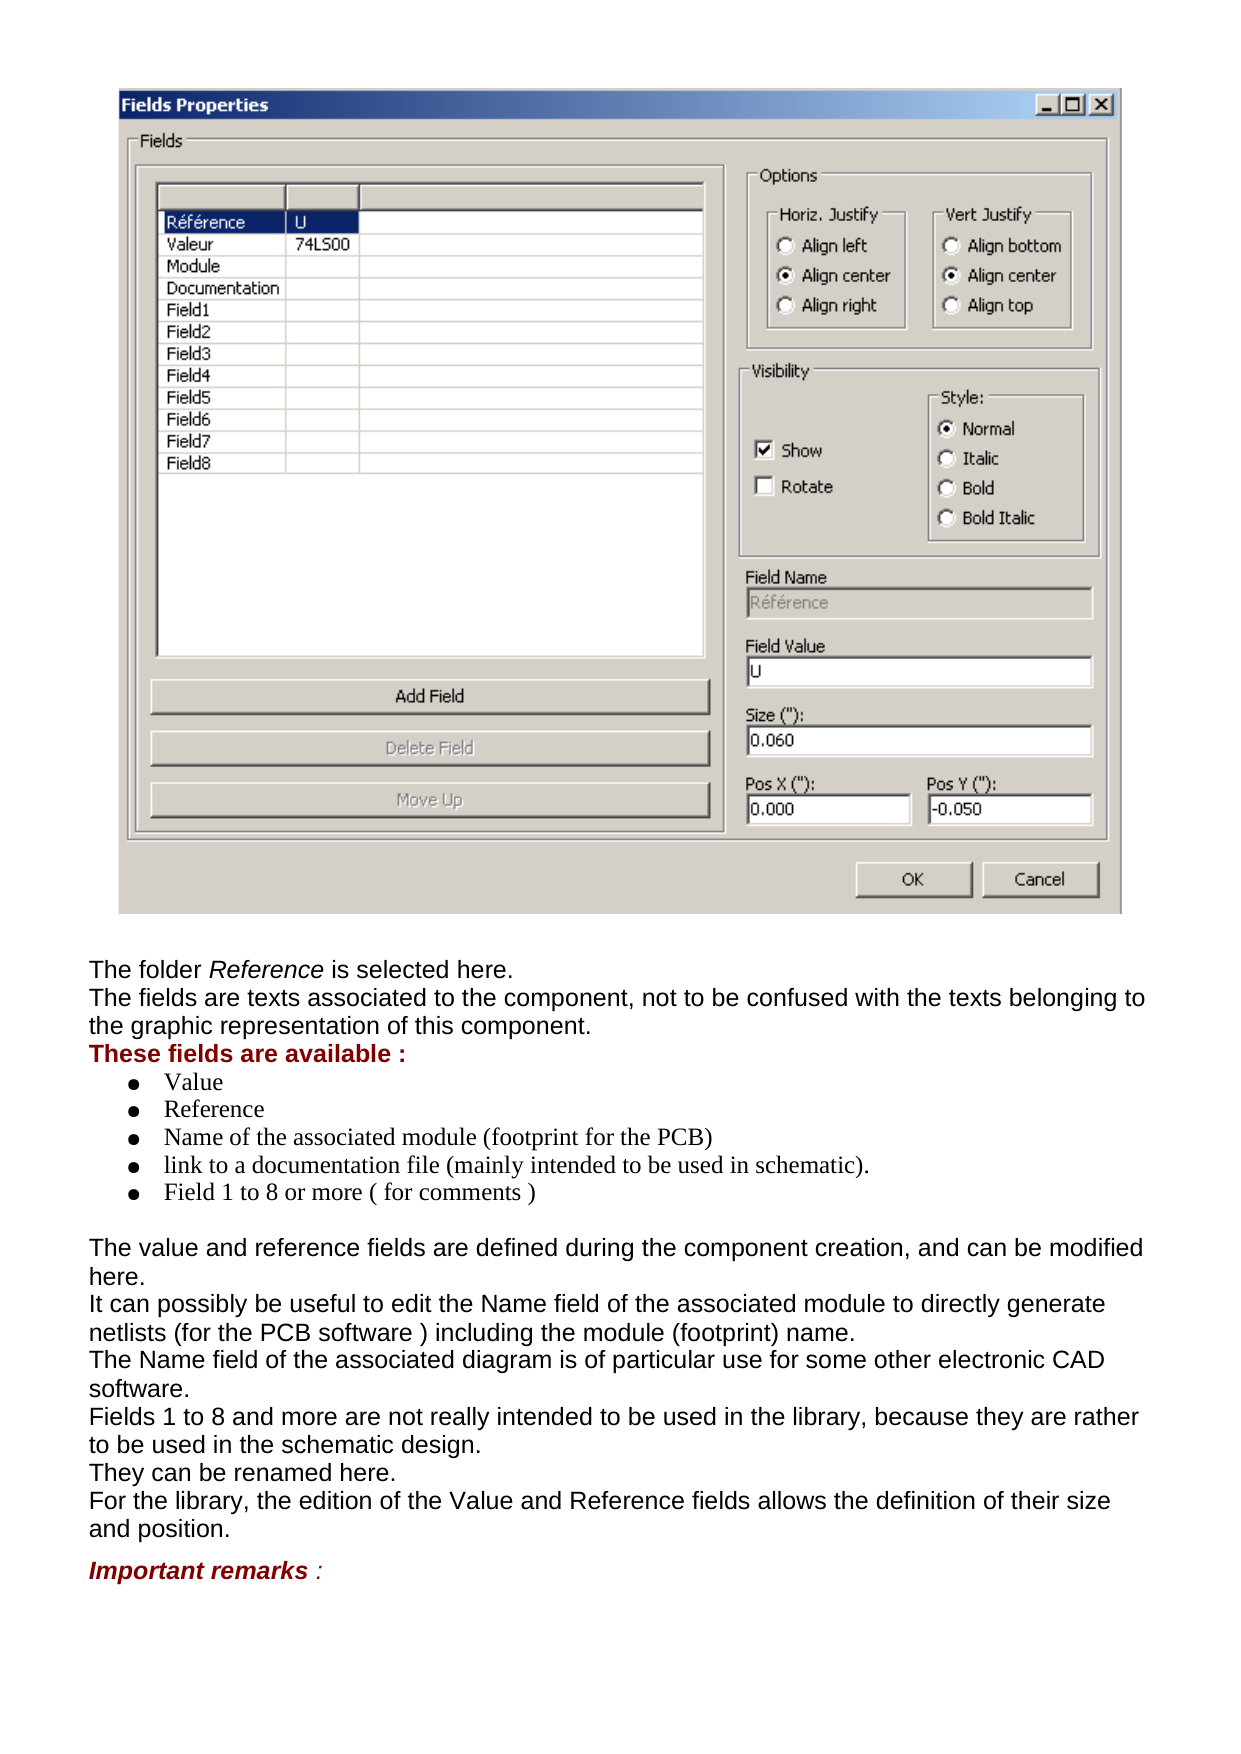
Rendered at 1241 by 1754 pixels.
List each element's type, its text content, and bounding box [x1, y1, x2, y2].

text The fields are texts associated to the component, not to be confused with the texts belonging to the graphic representation of this component. [88, 983, 1152, 1039]
text They can be renamed here. [88, 1458, 1152, 1486]
picture [118, 88, 1122, 914]
list Name of the associated module (footprint for the PCB) [126, 1123, 1152, 1151]
text Important remarks : [88, 1556, 1152, 1584]
list Value [126, 1068, 1152, 1095]
text The Name field of the associated diagram is of particular use for some other electronic CAD software. [88, 1346, 1152, 1402]
text It can possibly be useful to edit the Name field of the associated module to directly generate netlists (for the PCB software ) including the module (footprint) name. [88, 1290, 1152, 1346]
text The folder Reference is selected here. [88, 956, 1152, 983]
text These fields are available : [88, 1039, 1152, 1068]
text For the library, the edition of the Value and Reference fields allows the definition of their size and position. [88, 1486, 1152, 1542]
text The value and reference fields are defined during the component creation, and can be modified here. [88, 1234, 1152, 1290]
text Fields 1 to 8 and more are not really intended to be used in the library, because they are rather to be used in the schematic design. [88, 1402, 1152, 1458]
list link to a documentation file (mainly intended to be used in schematic). [126, 1151, 1152, 1178]
list Reference [126, 1095, 1152, 1123]
list Field 1 to 8 or more ( for comments ) [126, 1178, 1152, 1206]
